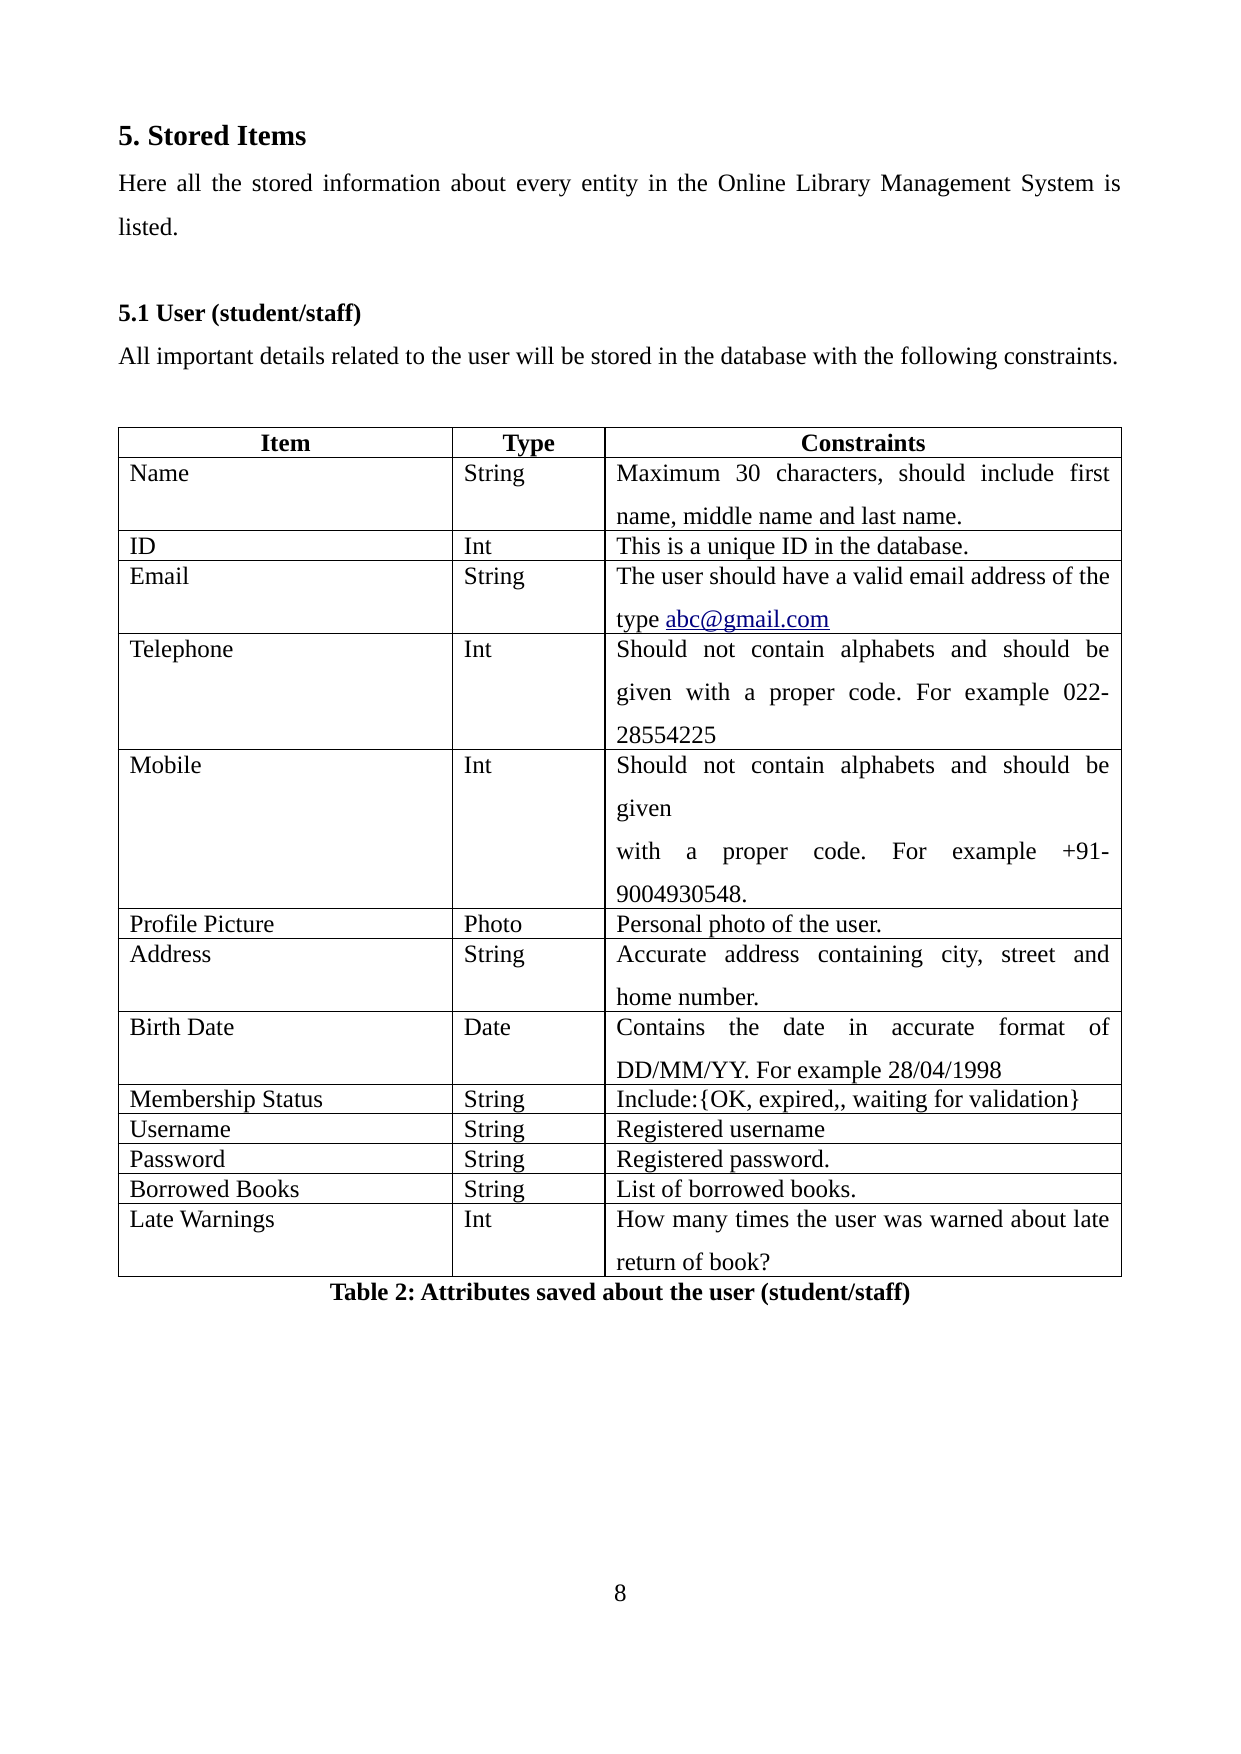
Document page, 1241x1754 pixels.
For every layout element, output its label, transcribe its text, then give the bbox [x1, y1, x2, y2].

table_cell Contains the date in accurate format of DD/MM/YY. For example 28/04/1998 [606, 1012, 1121, 1083]
table_cell How many times the user was warned about late return of book? [606, 1204, 1121, 1276]
text 8 [118, 1578, 1122, 1607]
table_cell Birth Date [119, 1012, 452, 1083]
table_cell String [453, 1085, 604, 1113]
table_cell Registered password. [606, 1144, 1121, 1173]
table_cell Borrowed Books [119, 1174, 452, 1203]
table_cell Maximum 30 characters, should include first name, middle name and last name. [606, 458, 1121, 530]
table_cell The user should have a valid email address of the type abc@gmail.com [606, 561, 1121, 633]
table_cell Int [453, 1204, 604, 1276]
table_cell String [453, 1174, 604, 1203]
table_cell Password [119, 1144, 452, 1173]
table_cell Date [453, 1012, 604, 1083]
table_cell Mobile [119, 750, 452, 908]
table_cell Int [453, 750, 604, 908]
table_cell Should not contain alphabets and should be given with a proper code. For example +91-9004930548. [606, 750, 1121, 908]
table_cell Personal photo of the user. [606, 909, 1121, 938]
table_cell String [453, 1114, 604, 1143]
table_cell String [453, 939, 604, 1011]
text 5. Stored Items [118, 118, 1122, 152]
table_cell Name [119, 458, 452, 530]
table_cell String [453, 458, 604, 530]
table_cell Telephone [119, 634, 452, 749]
table_cell Accurate address containing city, street and home number. [606, 939, 1121, 1011]
table_header Type [453, 428, 604, 457]
table_cell Photo [453, 909, 604, 938]
table_cell This is a unique ID in the database. [606, 531, 1121, 560]
text 5.1 User (student/staff) [118, 298, 1122, 327]
table_cell List of borrowed books. [606, 1174, 1121, 1203]
table_cell Late Warnings [119, 1204, 452, 1276]
text All important details related to the user will be stored in the database with the following constraints. [118, 341, 1122, 370]
table_cell Membership Status [119, 1085, 452, 1113]
table_cell Include:{OK, expired,, waiting for validation} [606, 1085, 1121, 1113]
table_cell Should not contain alphabets and should be given with a proper code. For example 022-28554225 [606, 634, 1121, 749]
text Here all the stored information about every entity in the Online Library Management System is listed. [118, 168, 1122, 240]
table_cell String [453, 1144, 604, 1173]
table_cell Registered username [606, 1114, 1121, 1143]
table_cell Username [119, 1114, 452, 1143]
table_cell Address [119, 939, 452, 1011]
table_cell Profile Picture [119, 909, 452, 938]
table_cell Email [119, 561, 452, 633]
table_cell ID [119, 531, 452, 560]
table_cell Int [453, 531, 604, 560]
table_cell String [453, 561, 604, 633]
table_header Item [119, 428, 452, 457]
table_header Constraints [606, 428, 1121, 457]
text Table 2: Attributes saved about the user (student/staff) [118, 1277, 1122, 1305]
table_cell Int [453, 634, 604, 749]
